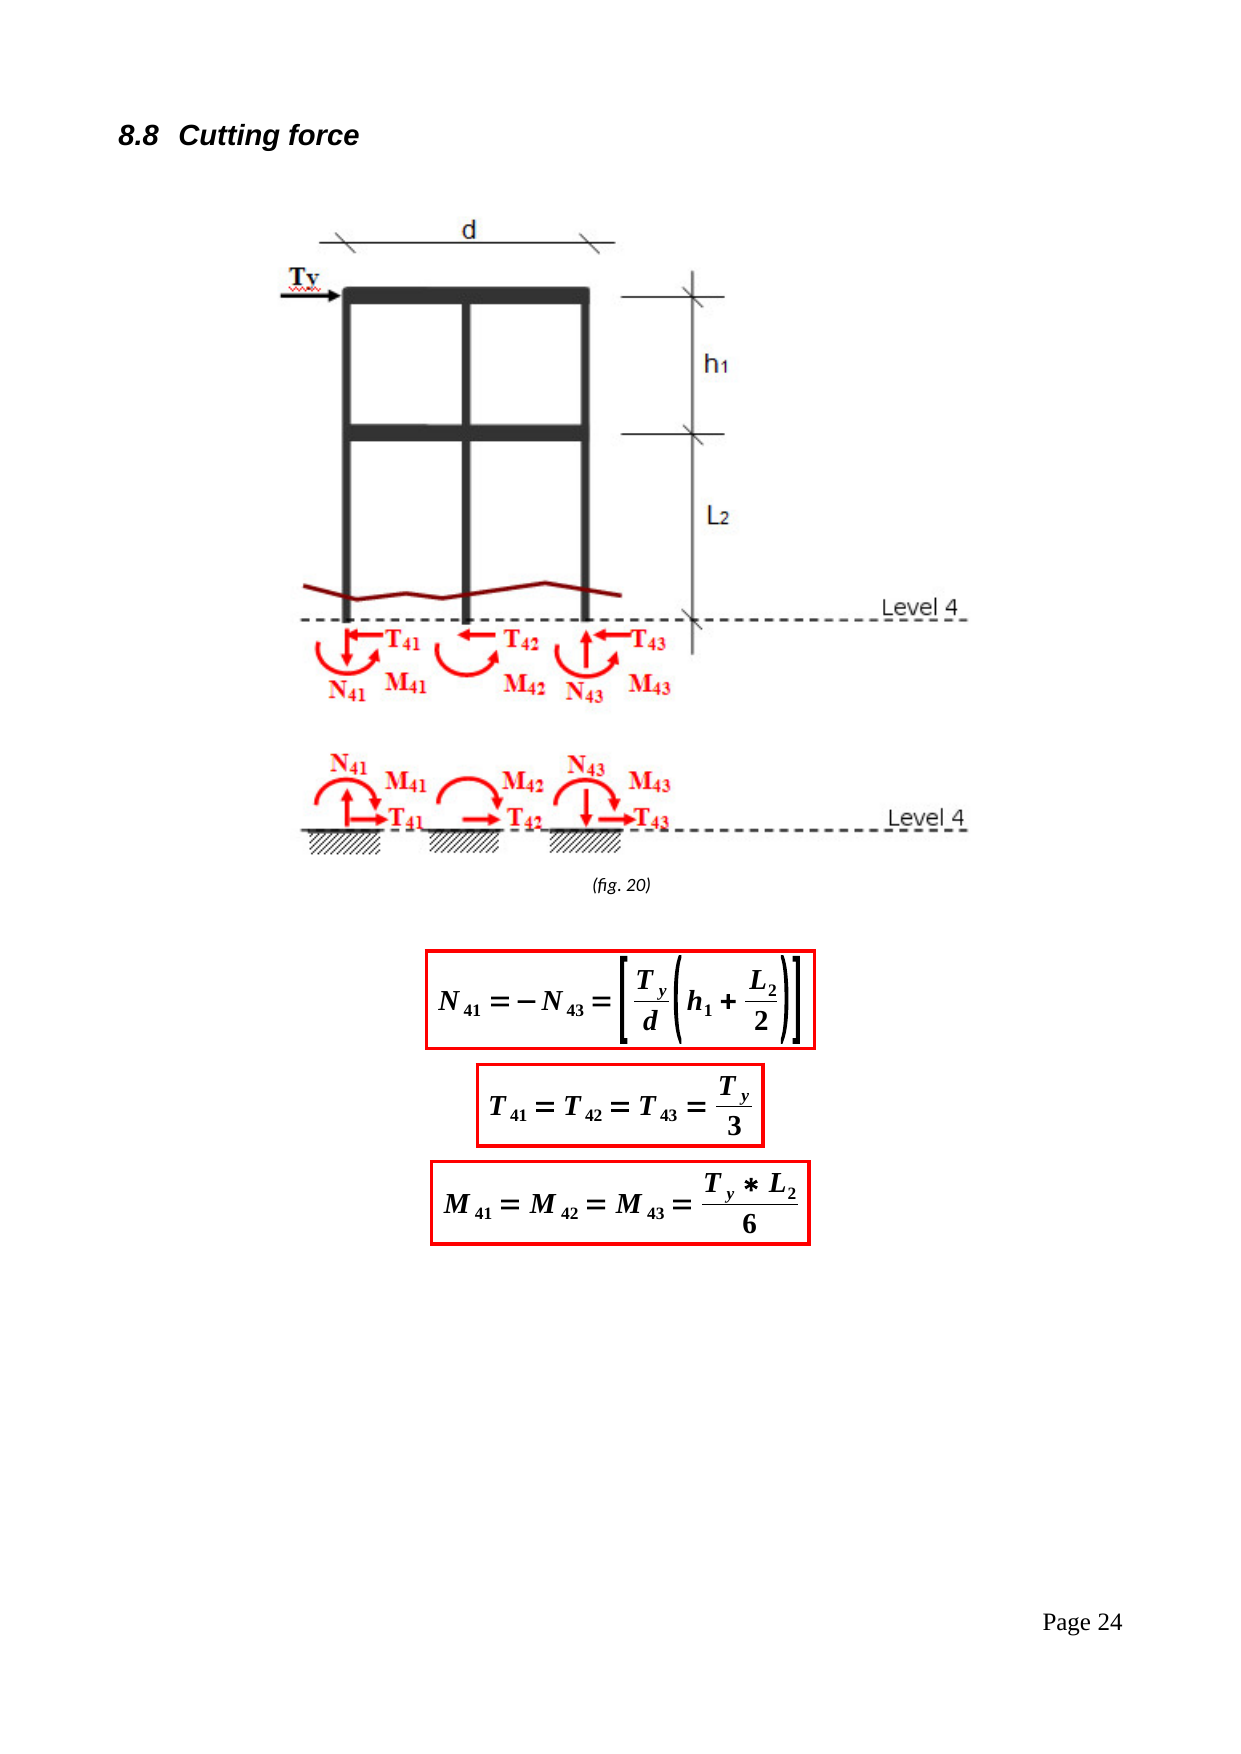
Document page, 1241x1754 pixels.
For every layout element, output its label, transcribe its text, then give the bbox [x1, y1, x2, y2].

text (fig. 20) [118, 873, 1122, 896]
picture [265, 204, 975, 861]
subtitle Cutting force [118, 118, 1122, 152]
